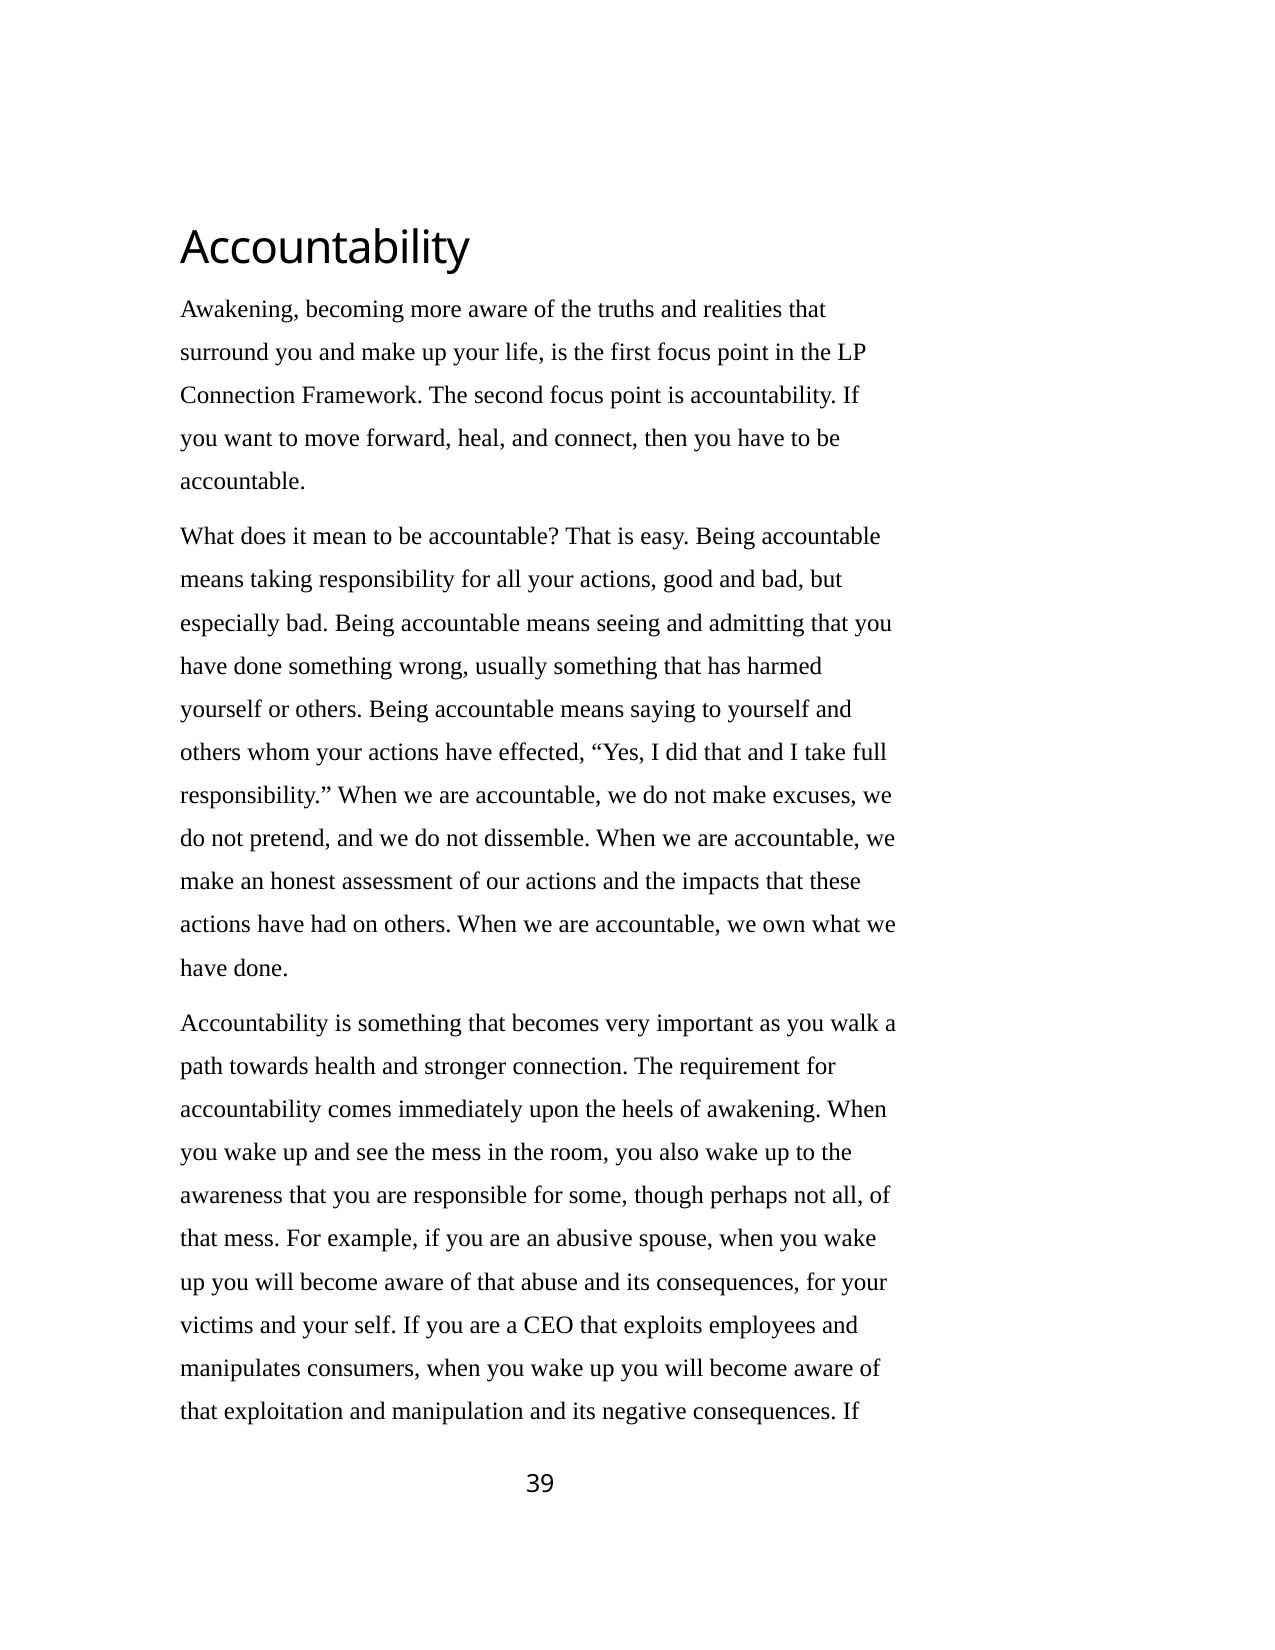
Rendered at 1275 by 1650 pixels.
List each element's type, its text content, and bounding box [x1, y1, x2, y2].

text Awakening, becoming more aware of the truths and realities that surround you and make up your life, is the first focus point in the LP Connection Framework. The second focus point is accountability. If you want to move forward, heal, and connect, then you have to be accountable. [180, 294, 900, 495]
text What does it mean to be accountable? That is easy. Being accountable means taking responsibility for all your actions, good and bad, but especially bad. Being accountable means seeing and admitting that you have done something wrong, usually something that has harmed yourself or others. Being accountable means saying to yourself and others whom your actions have effected, “Yes, I did that and I take full responsibility.” When we are accountable, we do not make excuses, we do not pretend, and we do not dissemble. When we are accountable, we make an honest assessment of our actions and the impacts that these actions have had on others. When we are accountable, we own what we have done. [180, 521, 900, 981]
subtitle Accountability [180, 215, 900, 277]
text Accountability is something that becomes very important as you walk a path towards health and stronger connection. The requirement for accountability comes immediately upon the heels of awakening. When you wake up and see the mess in the room, you also wake up to the awareness that you are responsible for some, though perhaps not all, of that mess. For example, if you are an abusive spouse, when you wake up you will become aware of that abuse and its consequences, for your victims and your self. If you are a CEO that exploits employees and manipulates consumers, when you wake up you will become aware of that exploitation and manipulation and its negative consequences. If [180, 1008, 900, 1425]
